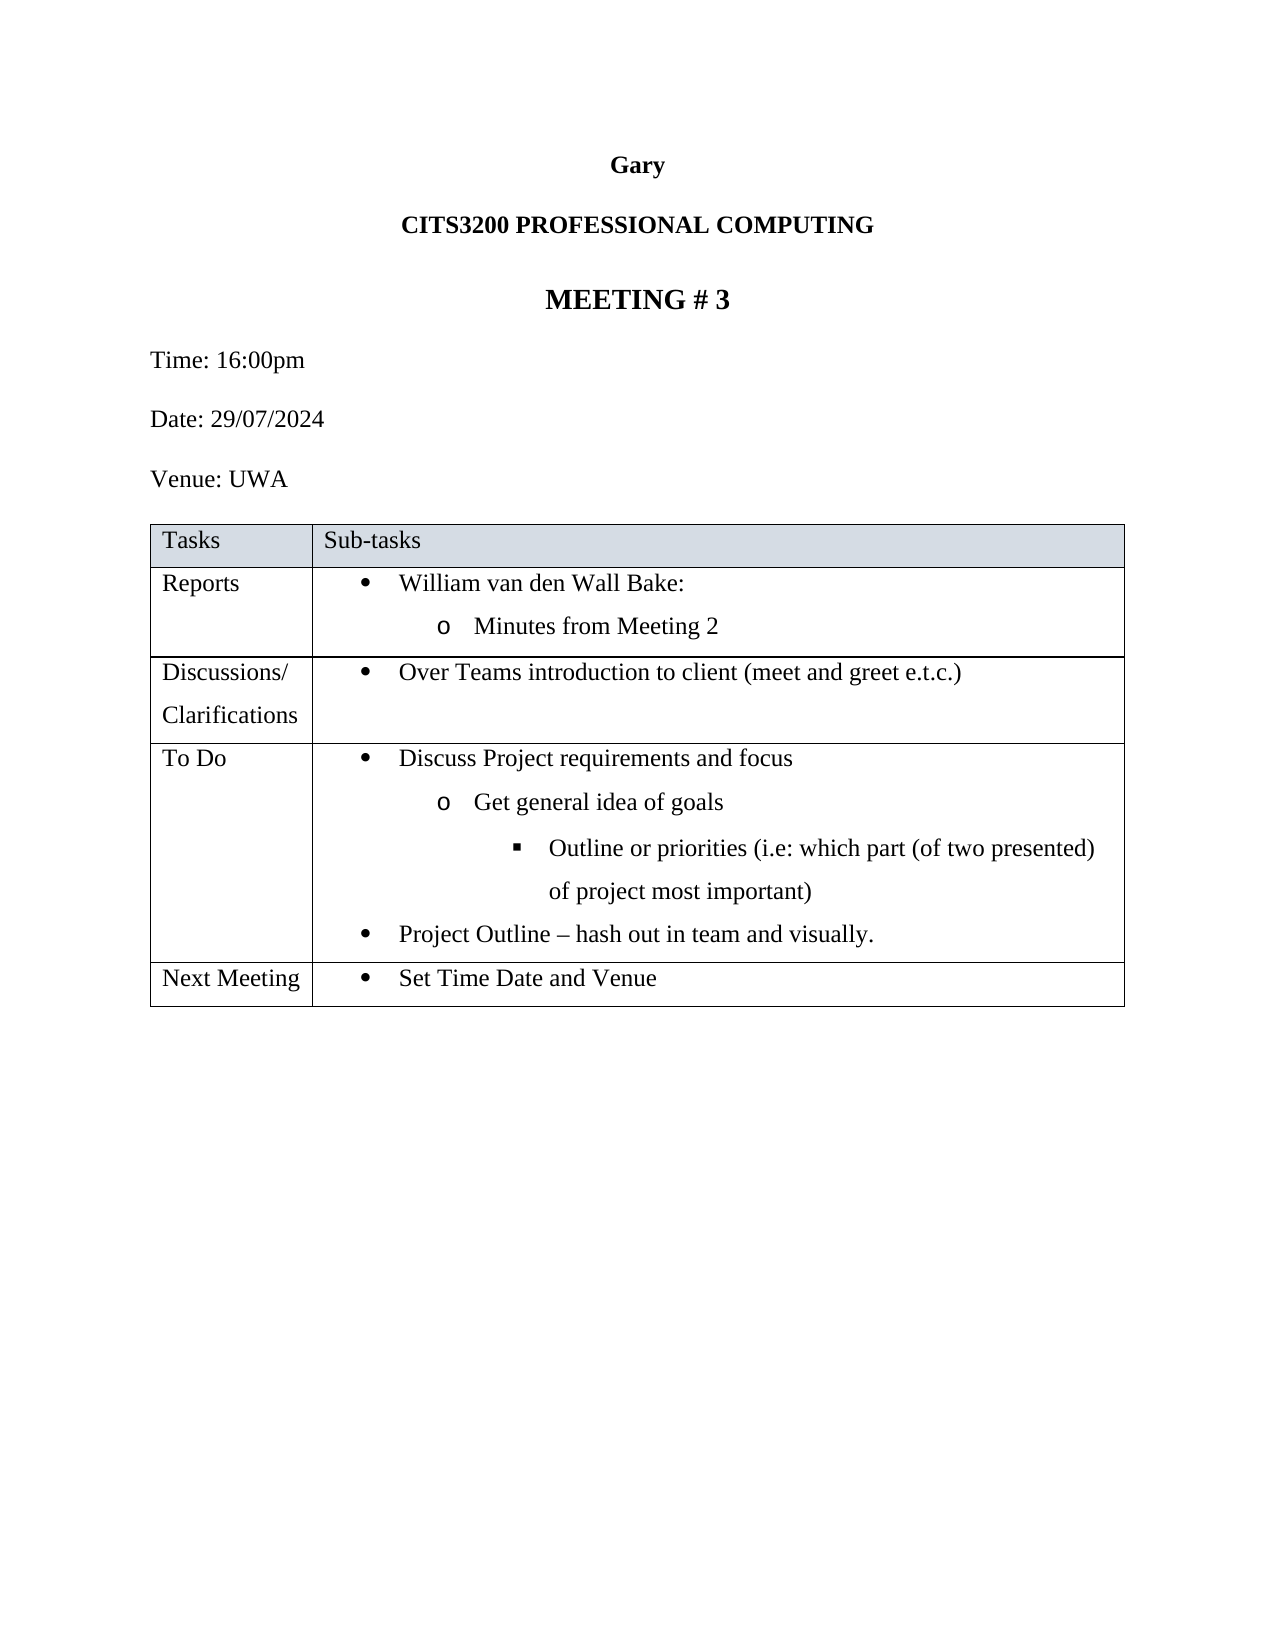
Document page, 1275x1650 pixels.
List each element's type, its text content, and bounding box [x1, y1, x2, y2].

table_cell To Do [151, 744, 312, 962]
text Time: 16:00pm [150, 345, 1125, 373]
table_cell Discuss Project requirements and focus Get general idea of goals Outline or priorities (i.e: which part (of two presented) of project most important) Project Outline – hash out in team and visually. [313, 744, 1124, 962]
table_cell William van den Wall Bake: Minutes from Meeting 2 [313, 568, 1124, 656]
text CITS3200 PROFESSIONAL COMPUTING [150, 210, 1125, 238]
text Date: 29/07/2024 [150, 404, 1125, 433]
table_cell Reports [151, 568, 312, 656]
table_cell Set Time Date and Venue [313, 963, 1124, 1006]
subtitle MEETING # 3 [150, 282, 1125, 316]
table_header Tasks [151, 525, 312, 567]
table_cell Discussions/Clarifications [151, 658, 312, 742]
table_cell Next Meeting [151, 963, 312, 1006]
text Venue: UWA [150, 464, 1125, 493]
text Gary [150, 150, 1125, 179]
table_header Sub-tasks [313, 525, 1124, 567]
table_cell Over Teams introduction to client (meet and greet e.t.c.) [313, 658, 1124, 742]
